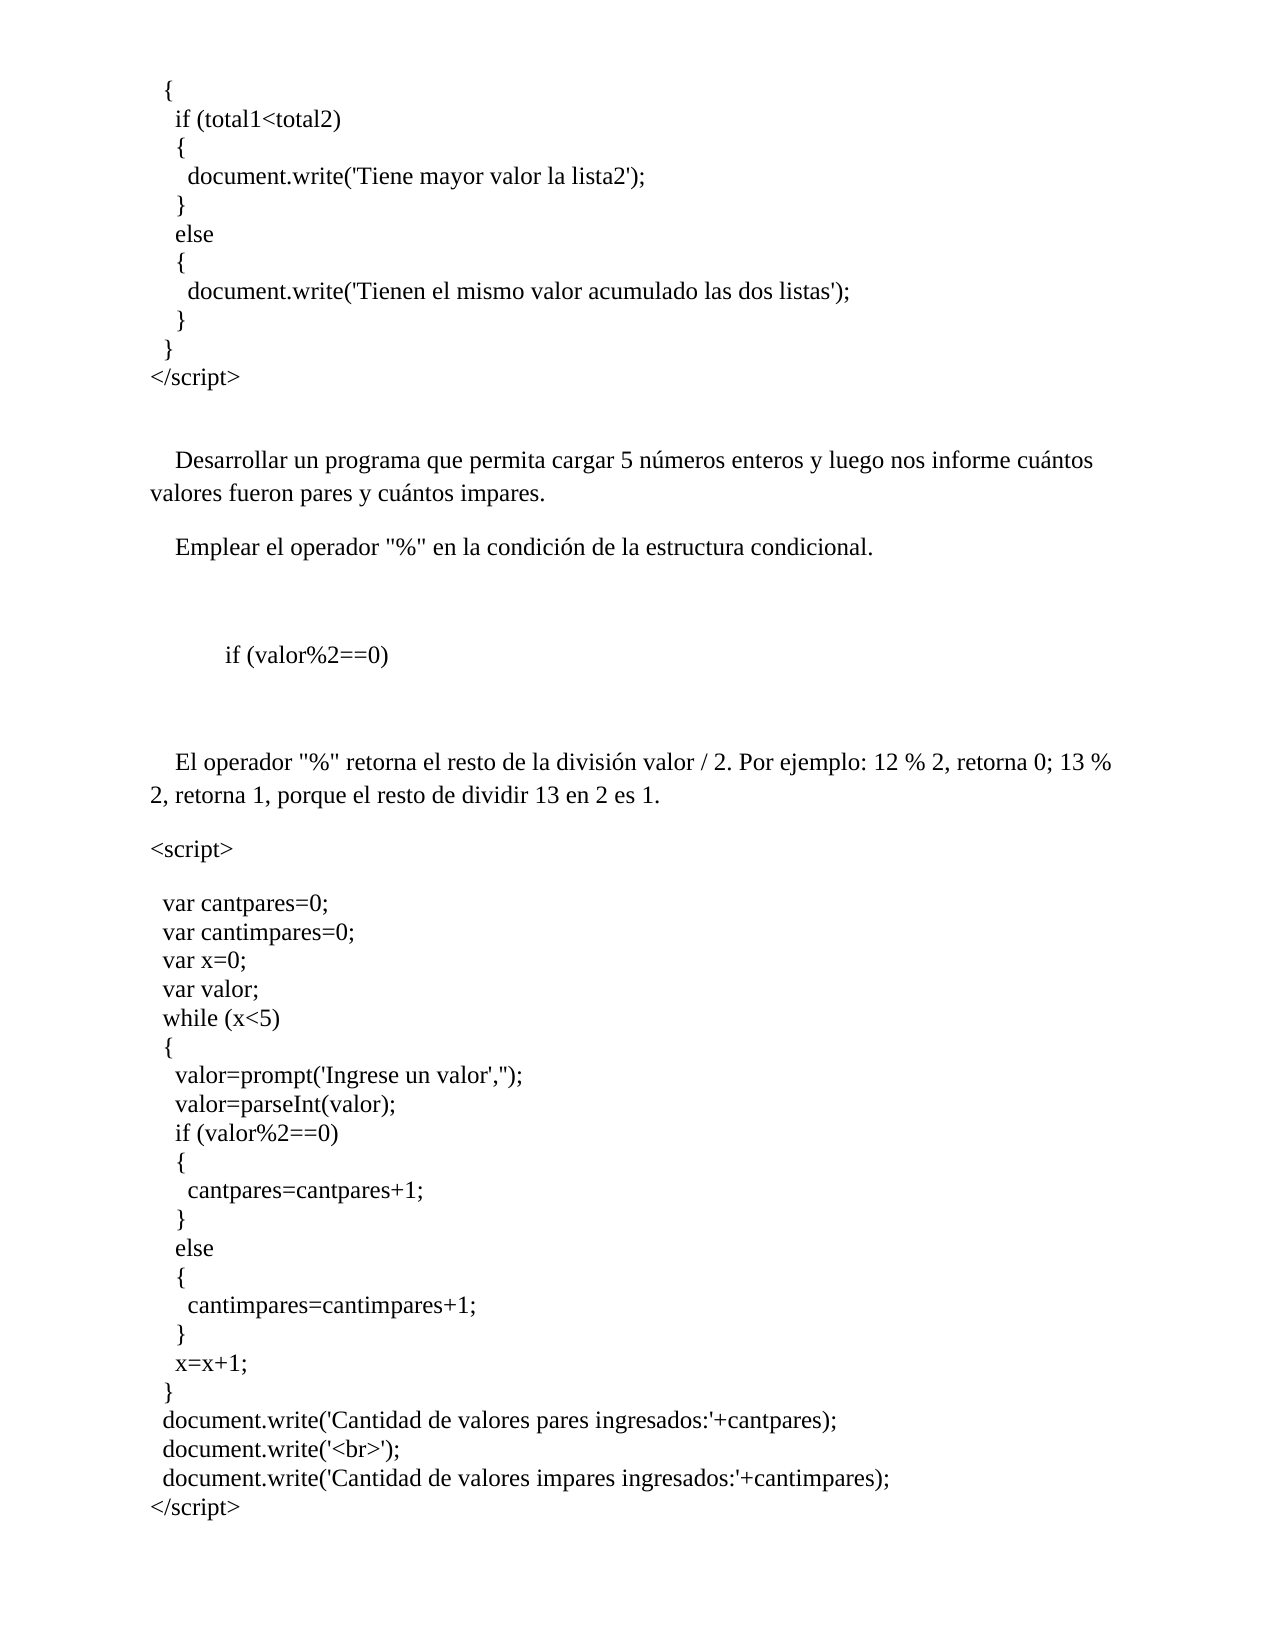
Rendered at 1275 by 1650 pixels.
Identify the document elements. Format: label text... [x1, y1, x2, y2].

text cantimpares=cantimpares+1; [150, 1291, 1125, 1319]
text if (total1<total2) [150, 104, 1125, 132]
text var x=0; [150, 946, 1125, 974]
text } [150, 334, 1125, 362]
text <script> [150, 834, 1125, 863]
text else [150, 1233, 1125, 1262]
text document.write('Cantidad de valores impares ingresados:'+cantimpares); [150, 1463, 1125, 1492]
text { [150, 75, 1125, 104]
text valor=parseInt(valor); [150, 1089, 1125, 1118]
text x=x+1; [150, 1348, 1125, 1377]
text { [150, 132, 1125, 161]
text document.write('Tiene mayor valor la lista2'); [150, 161, 1125, 190]
text Desarrollar un programa que permita cargar 5 números enteros y luego nos informe cuántos valores fueron pares y cuántos impares. [150, 445, 1125, 507]
text { [150, 1147, 1125, 1176]
text El operador "%" retorna el resto de la división valor / 2. Por ejemplo: 12 % 2, retorna 0; 13 % 2, retorna 1, porque el resto de dividir 13 en 2 es 1. [150, 747, 1125, 809]
text } [150, 1377, 1125, 1406]
text </script> [150, 362, 1125, 391]
text } [150, 1204, 1125, 1233]
text if (valor%2==0) [150, 1118, 1125, 1147]
text var cantimpares=0; [150, 917, 1125, 946]
text { [150, 1032, 1125, 1061]
text document.write('Cantidad de valores pares ingresados:'+cantpares); [150, 1406, 1125, 1434]
text } [150, 190, 1125, 219]
text { [150, 1262, 1125, 1291]
text var valor; [150, 974, 1125, 1003]
text else [150, 219, 1125, 247]
text while (x<5) [150, 1003, 1125, 1032]
text document.write('<br>'); [150, 1434, 1125, 1463]
text var cantpares=0; [150, 888, 1125, 917]
text valor=prompt('Ingrese un valor',''); [150, 1061, 1125, 1089]
text cantpares=cantpares+1; [150, 1176, 1125, 1204]
text document.write('Tienen el mismo valor acumulado las dos listas'); [150, 276, 1125, 305]
text { [150, 247, 1125, 276]
text } [150, 1319, 1125, 1348]
text </script> [150, 1492, 1125, 1521]
text if (valor%2==0) [150, 640, 1125, 668]
text Emplear el operador "%" en la condición de la estructura condicional. [150, 532, 1125, 561]
text } [150, 305, 1125, 334]
